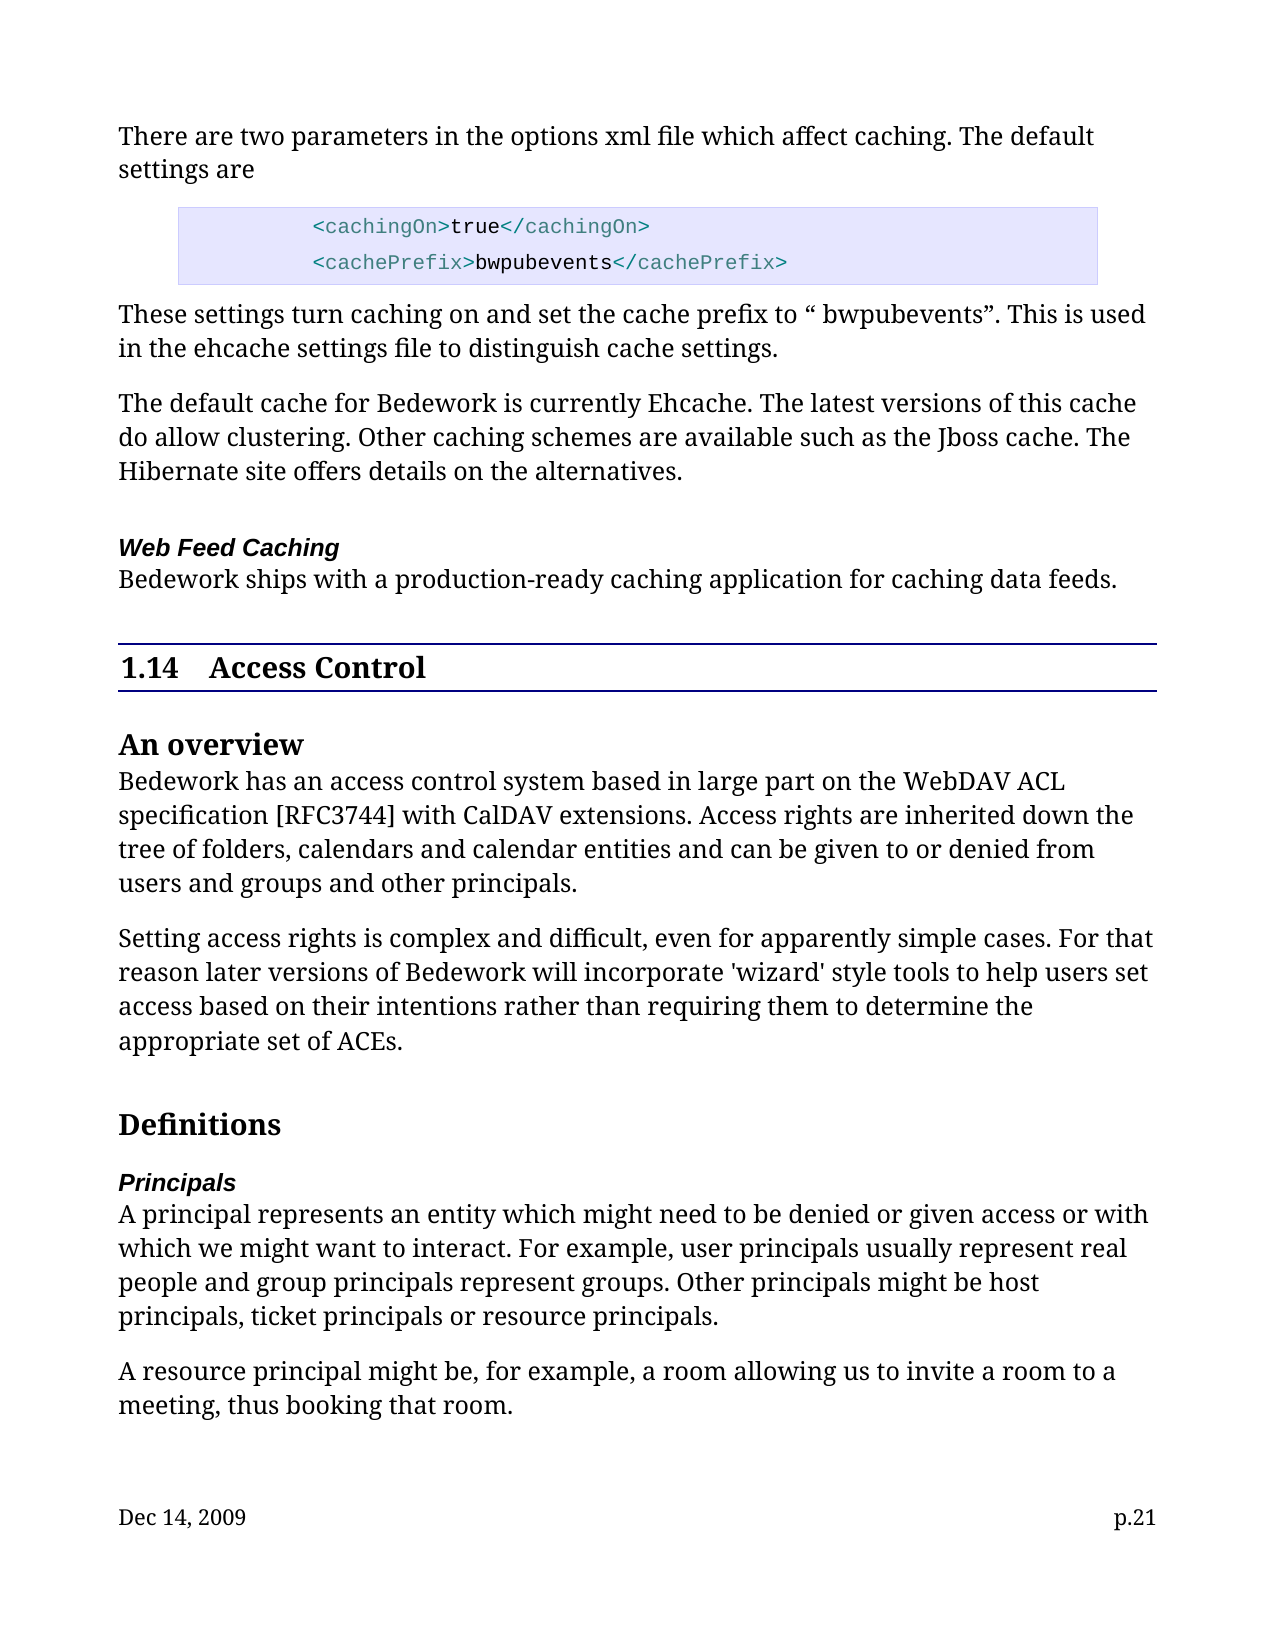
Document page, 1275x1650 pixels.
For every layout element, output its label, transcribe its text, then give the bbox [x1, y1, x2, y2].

subtitle Access Control [118, 645, 1157, 690]
text A resource principal might be, for example, a room allowing us to invite a room to a meeting, thus booking that room. [118, 1354, 1157, 1422]
text Bedework has an access control system based in large part on the WebDAV ACL specification [RFC3744] with CalDAV extensions. Access rights are inherited down the tree of folders, calendars and calendar entities and can be given to or denied from users and groups and other principals. [118, 764, 1157, 900]
text There are two parameters in the options xml file which affect caching. The default settings are [118, 118, 1157, 186]
text <cachePrefix>bwpubevents</cachePrefix> [179, 243, 1097, 284]
text These settings turn caching on and set the cache prefix to “ bwpubevents”. This is used in the ehcache settings file to distinguish cache settings. [118, 296, 1157, 364]
subtitle An overview [118, 724, 1157, 764]
text Bedework ships with a production-ready caching application for caching data feeds. [118, 562, 1157, 596]
text Setting access rights is complex and difficult, even for apparently simple cases. For that reason later versions of Bedework will incorporate 'wizard' style tools to help users set access based on their intentions rather than requiring them to determine the appropriate set of ACEs. [118, 921, 1157, 1057]
subtitle Principals [118, 1169, 1157, 1197]
text A principal represents an entity which might need to be denied or given access or with which we might want to interact. For example, user principals usually represent real people and group principals represent groups. Other principals might be host principals, ticket principals or resource principals. [118, 1197, 1157, 1333]
text The default cache for Bedework is currently Ehcache. The latest versions of this cache do allow clustering. Other caching schemes are available such as the Jboss cache. The Hibernate site offers details on the alternatives. [118, 385, 1157, 488]
subtitle Definitions [118, 1104, 1157, 1143]
text <cachingOn>true</cachingOn> [179, 208, 1097, 240]
subtitle Web Feed Caching [118, 534, 1157, 562]
